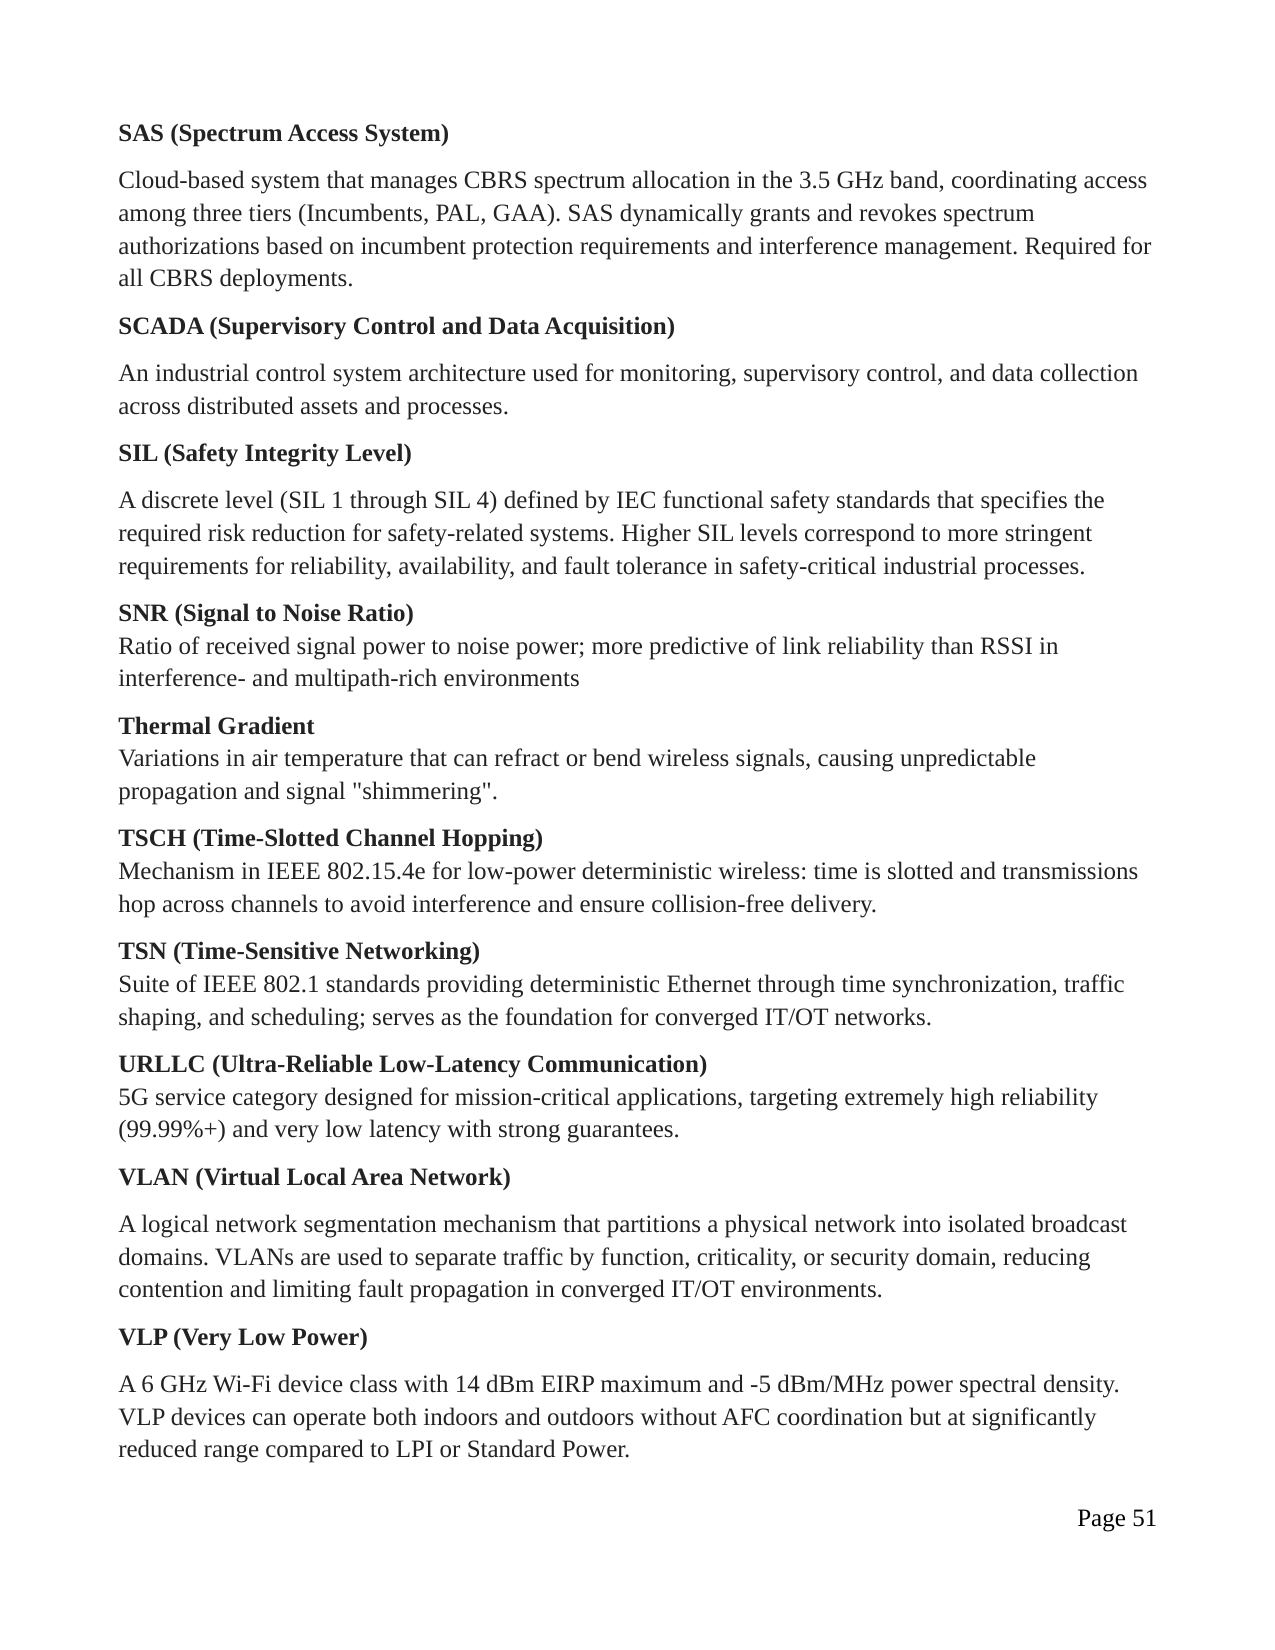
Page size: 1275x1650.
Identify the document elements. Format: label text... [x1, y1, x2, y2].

text SAS (Spectrum Access System) [118, 118, 1157, 147]
text Thermal Gradient Variations in air temperature that can refract or bend wireless signals, causing unpredictable propagation and signal "shimmering". [118, 711, 1157, 805]
text Cloud-based system that manages CBRS spectrum allocation in the 3.5 GHz band, coordinating access among three tiers (Incumbents, PAL, GAA). SAS dynamically grants and revokes spectrum authorizations based on incumbent protection requirements and interference management. Required for all CBRS deployments. [118, 165, 1157, 292]
text A 6 GHz Wi-Fi device class with 14 dBm EIRP maximum and -5 dBm/MHz power spectral density. VLP devices can operate both indoors and outdoors without AFC coordination but at significantly reduced range compared to LPI or Standard Power. [118, 1369, 1157, 1463]
text An industrial control system architecture used for monitoring, supervisory control, and data collection across distributed assets and processes. [118, 358, 1157, 419]
text SCADA (Supervisory Control and Data Acquisition) [118, 311, 1157, 339]
text TSCH (Time-Slotted Channel Hopping) Mechanism in IEEE 802.15.4e for low-power deterministic wireless: time is slotted and transmissions hop across channels to avoid interference and ensure collision-free delivery. [118, 823, 1157, 918]
text VLAN (Virtual Local Area Network) [118, 1162, 1157, 1190]
text A logical network segmentation mechanism that partitions a physical network into isolated broadcast domains. VLANs are used to separate traffic by function, criticality, or security domain, reducing contention and limiting fault propagation in converged IT/OT environments. [118, 1209, 1157, 1303]
text SNR (Signal to Noise Ratio) Ratio of received signal power to noise power; more predictive of link reliability than RSSI in interference- and multipath-rich environments [118, 598, 1157, 692]
text URLLC (Ultra-Reliable Low-Latency Communication) 5G service category designed for mission-critical applications, targeting extremely high reliability (99.99%+) and very low latency with strong guarantees. [118, 1049, 1157, 1143]
text A discrete level (SIL 1 through SIL 4) defined by IEC functional safety standards that specifies the required risk reduction for safety-related systems. Higher SIL levels correspond to more stringent requirements for reliability, availability, and fault tolerance in safety-critical industrial processes. [118, 485, 1157, 579]
text VLP (Very Low Power) [118, 1322, 1157, 1350]
text SIL (Safety Integrity Level) [118, 438, 1157, 467]
text TSN (Time-Sensitive Networking) Suite of IEEE 802.1 standards providing deterministic Ethernet through time synchronization, traffic shaping, and scheduling; serves as the foundation for converged IT/OT networks. [118, 936, 1157, 1030]
